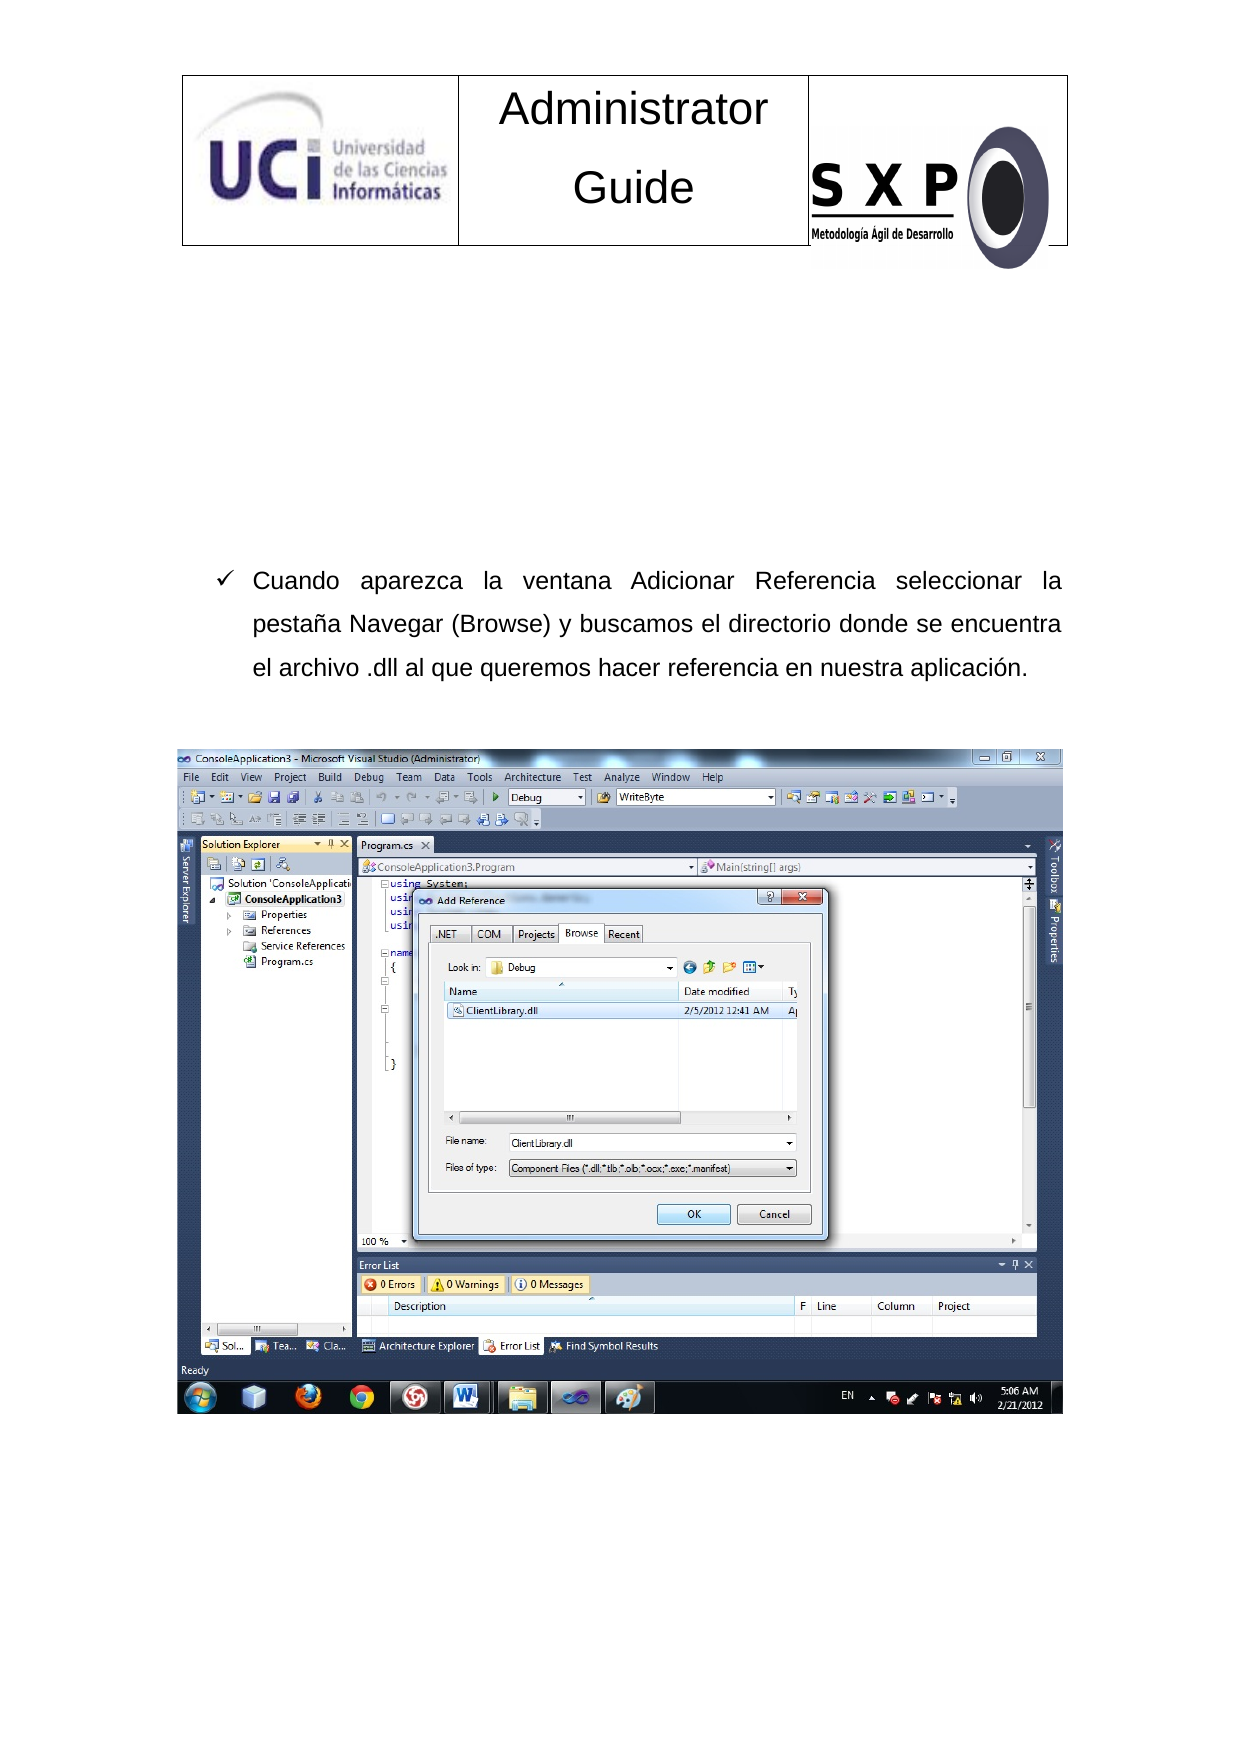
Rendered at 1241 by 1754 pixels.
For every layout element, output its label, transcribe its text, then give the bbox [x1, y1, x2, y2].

list Cuando aparezca la ventana Adicionar Referencia seleccionar la pestaña Navegar (Browse) y buscamos el directorio donde se encuentra el archivo .dll al que queremos hacer referencia en nuestra aplicación. [215, 566, 1063, 681]
